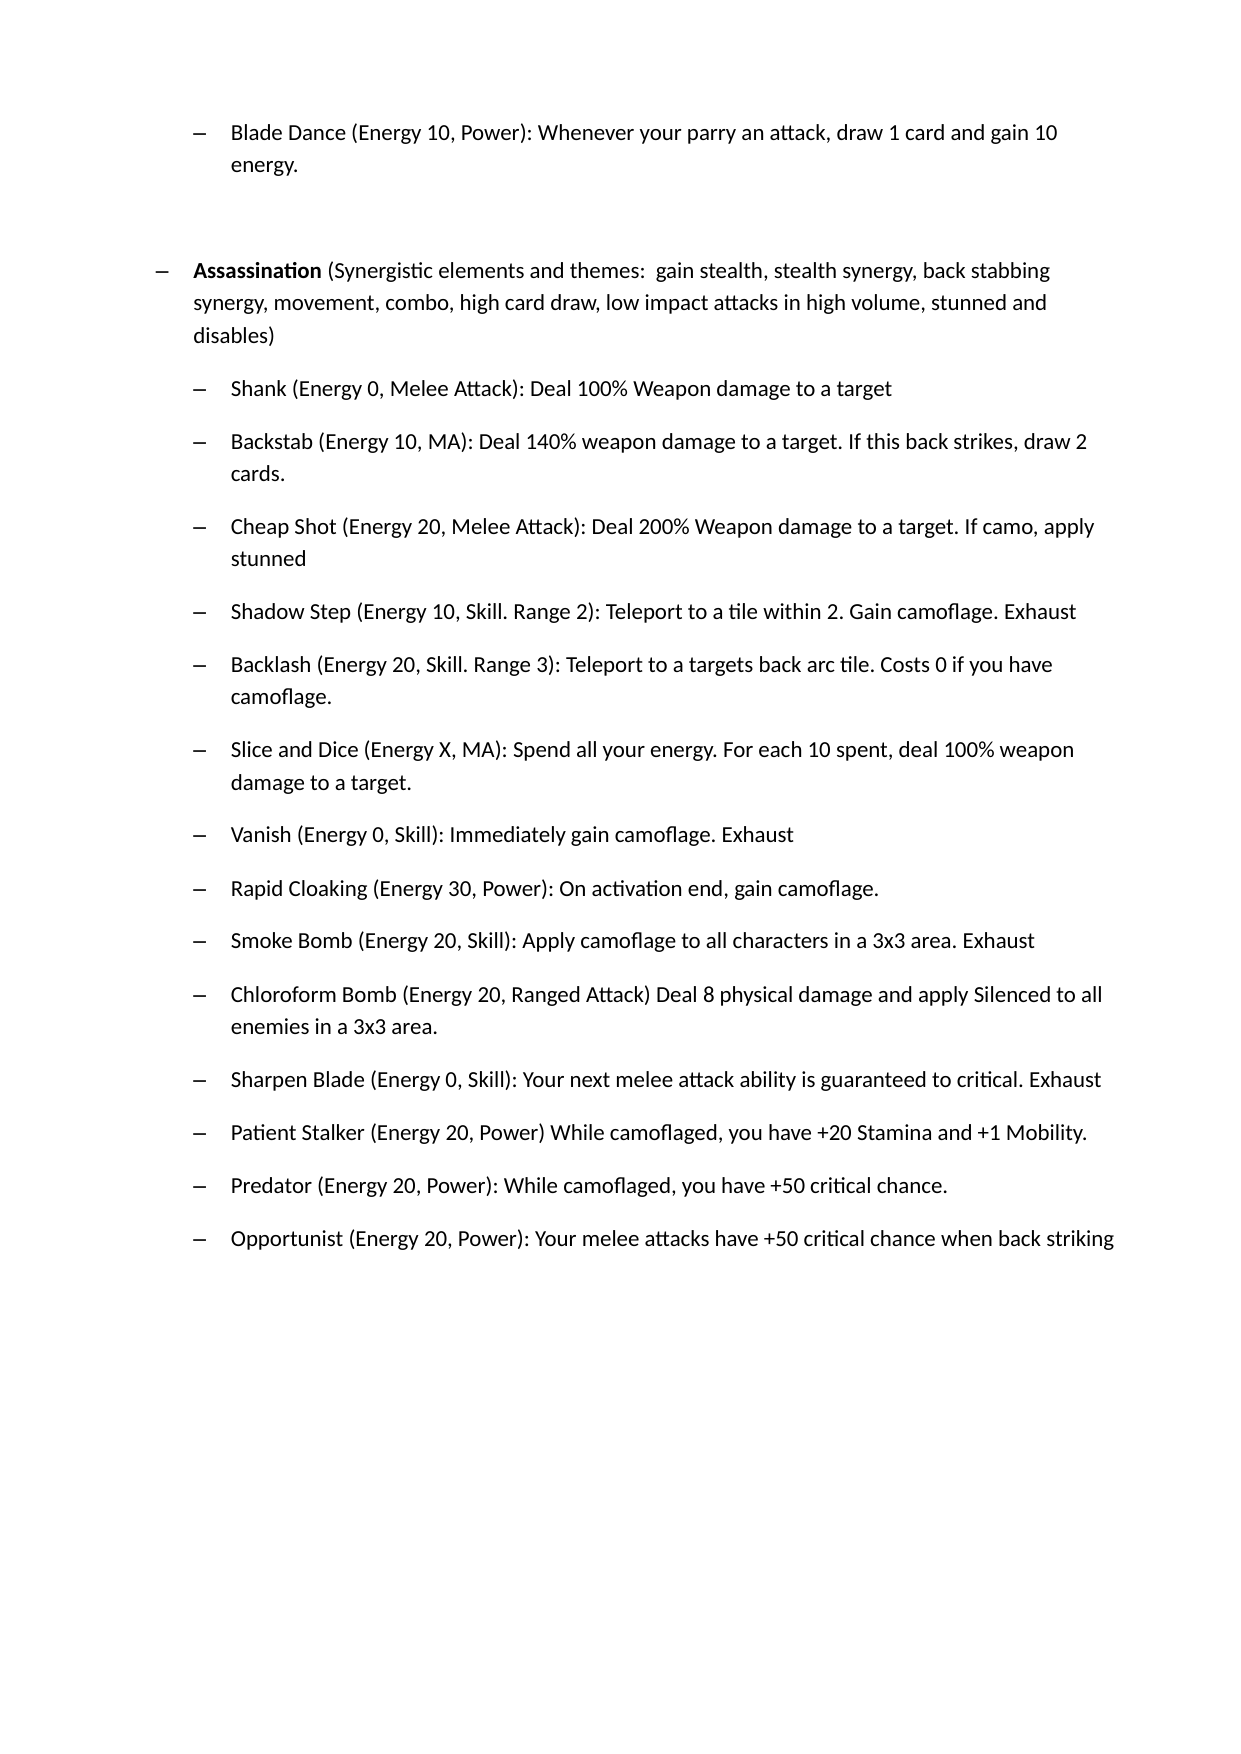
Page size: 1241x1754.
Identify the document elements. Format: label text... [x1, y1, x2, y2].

list Cheap Shot (Energy 20, Melee Attack): Deal 200% Weapon damage to a target. If camo, apply stunned [193, 512, 1122, 572]
list Predator (Energy 20, Power): While camoflaged, you have +50 critical chance. [193, 1171, 1122, 1199]
list Slice and Dice (Energy X, MA): Spend all your energy. For each 10 spent, deal 100% weapon damage to a target. [193, 735, 1122, 796]
list Opportunist (Energy 20, Power): Your melee attacks have +50 critical chance when back striking [193, 1224, 1122, 1252]
list Shadow Step (Energy 10, Skill. Range 2): Teleport to a tile within 2. Gain camoflage. Exhaust [193, 597, 1122, 625]
list Assassination (Synergistic elements and themes: gain stealth, stealth synergy, back stabbing synergy, movement, combo, high card draw, low impact attacks in high volume, stunned and disables) [156, 256, 1122, 349]
list Shank (Energy 0, Melee Attack): Deal 100% Weapon damage to a target [193, 374, 1122, 402]
list Sharpen Blade (Energy 0, Skill): Your next melee attack ability is guaranteed to critical. Exhaust [193, 1065, 1122, 1093]
list Patient Stalker (Energy 20, Power) While camoflaged, you have +20 Stamina and +1 Mobility. [193, 1118, 1122, 1146]
list Smoke Bomb (Energy 20, Skill): Apply camoflage to all characters in a 3x3 area. Exhaust [193, 927, 1122, 955]
list Backstab (Energy 10, MA): Deal 140% weapon damage to a target. If this back strikes, draw 2 cards. [193, 427, 1122, 487]
list Chloroform Bomb (Energy 20, Ranged Attack) Deal 8 physical damage and apply Silenced to all enemies in a 3x3 area. [193, 980, 1122, 1040]
list Vanish (Energy 0, Skill): Immediately gain camoflage. Exhaust [193, 821, 1122, 849]
list Rapid Cloaking (Energy 30, Power): On activation end, gain camoflage. [193, 874, 1122, 902]
list Backlash (Energy 20, Skill. Range 3): Teleport to a targets back arc tile. Costs 0 if you have camoflage. [193, 650, 1122, 710]
list Blade Dance (Energy 10, Power): Whenever your parry an attack, draw 1 card and gain 10 energy. [193, 118, 1122, 178]
